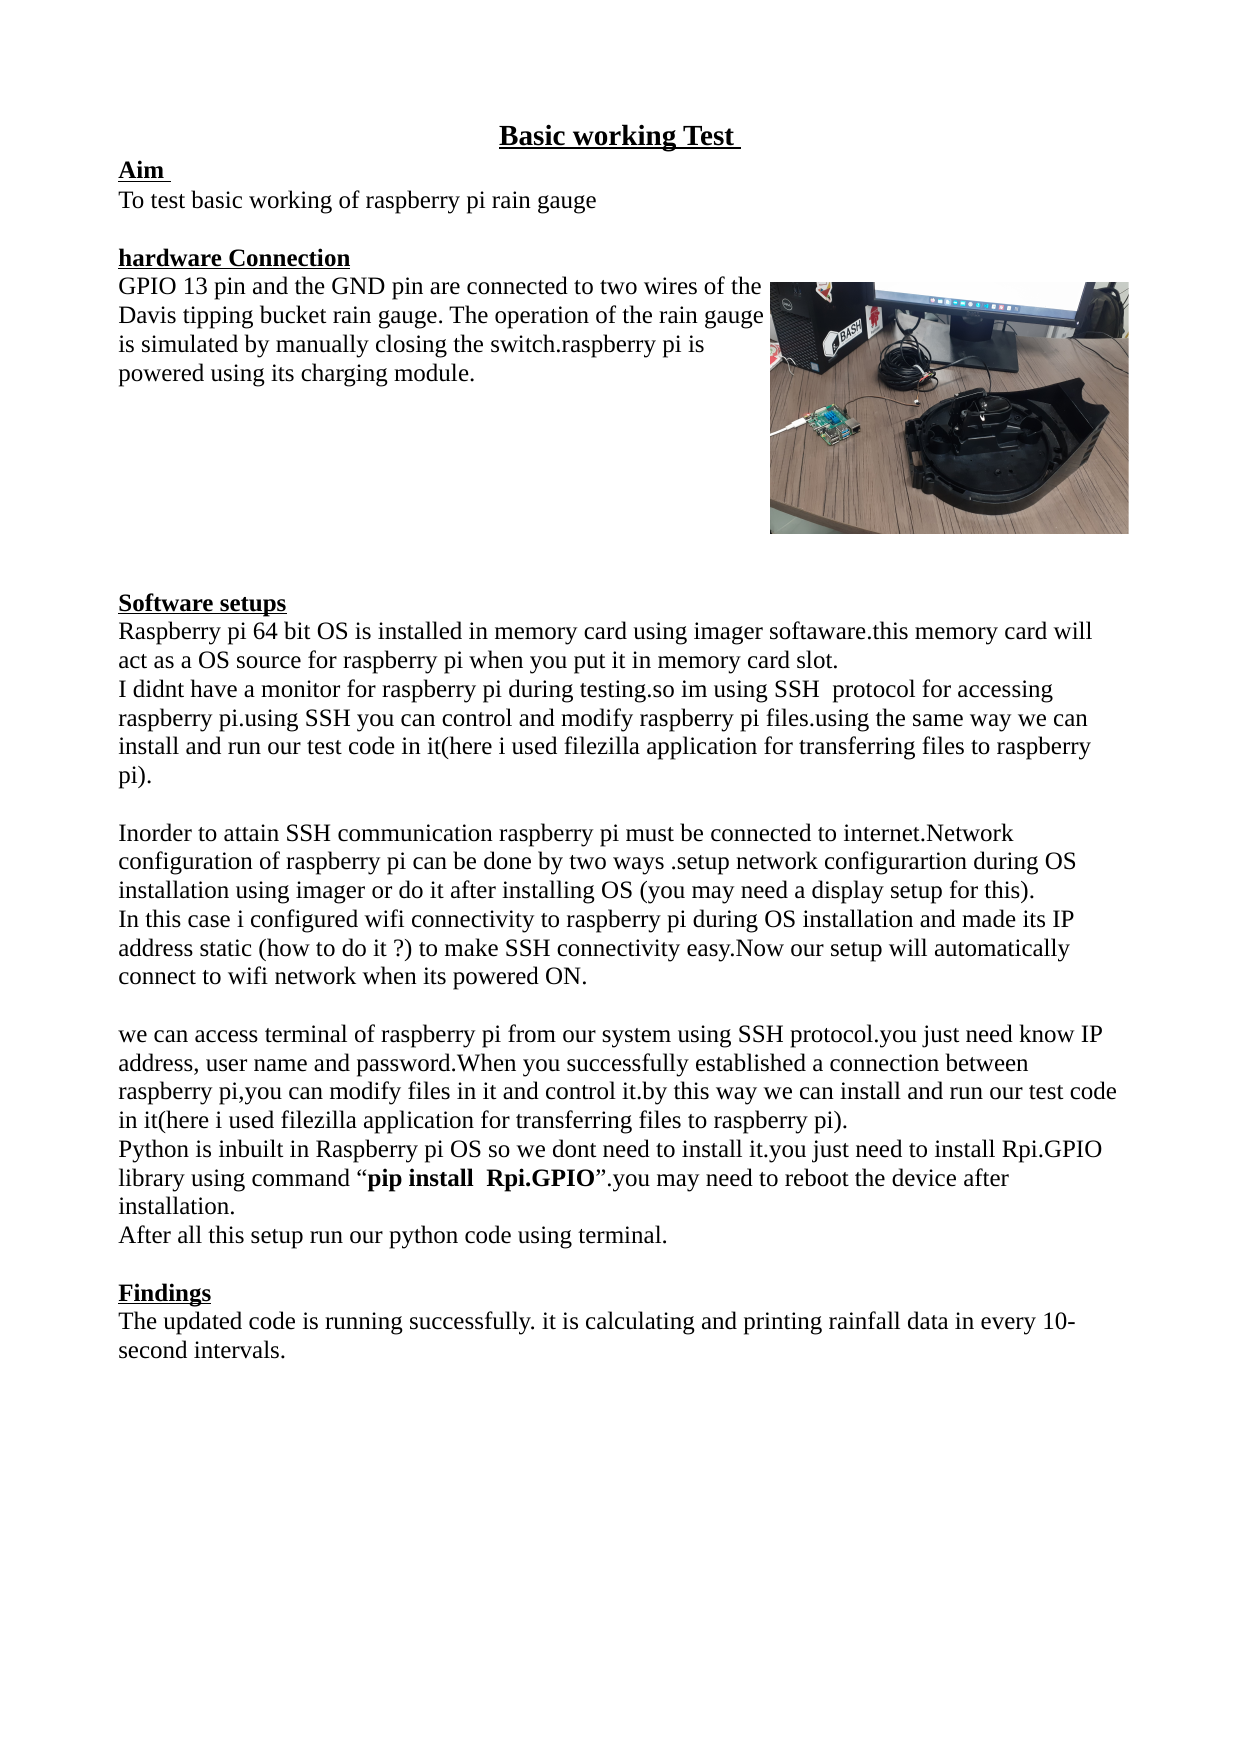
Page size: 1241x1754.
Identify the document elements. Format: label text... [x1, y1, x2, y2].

text Software setups [118, 588, 1122, 616]
text The updated code is running successfully. it is calculating and printing rainfall data in every 10-second intervals. [118, 1306, 1122, 1364]
text To test basic working of raspberry pi rain gauge [118, 185, 1122, 214]
text I didnt have a monitor for raspberry pi during testing.so im using SSH protocol for accessing raspberry pi.using SSH you can control and modify raspberry pi files.using the same way we can install and run our test code in it(here i used filezilla application for transferring files to raspberry pi). [118, 674, 1122, 789]
text After all this setup run our python code using terminal. [118, 1220, 1122, 1249]
text Aim [118, 152, 1122, 185]
text we can access terminal of raspberry pi from our system using SSH protocol.you just need know IP address, user name and password.When you successfully established a connection between raspberry pi,you can modify files in it and control it.by this way we can install and run our test code in it(here i used filezilla application for transferring files to raspberry pi). [118, 1019, 1122, 1134]
picture [770, 282, 1129, 534]
text hardware Connection [118, 243, 1122, 271]
text Basic working Test [118, 118, 1122, 152]
text In this case i configured wifi connectivity to raspberry pi during OS installation and made its IP address static (how to do it ?) to make SSH connectivity easy.Now our setup will automatically connect to wifi network when its powered ON. [118, 904, 1122, 990]
text Findings [118, 1278, 1122, 1306]
text Python is inbuilt in Raspberry pi OS so we dont need to install it.you just need to install Rpi.GPIO library using command “pip install Rpi.GPIO”.you may need to reboot the device after installation. [118, 1134, 1122, 1220]
text Inorder to attain SSH communication raspberry pi must be connected to internet.Network configuration of raspberry pi can be done by two ways .setup network configurartion during OS installation using imager or do it after installing OS (you may need a display setup for this). [118, 818, 1122, 904]
text Raspberry pi 64 bit OS is installed in memory card using imager softaware.this memory card will act as a OS source for raspberry pi when you put it in memory card slot. [118, 616, 1122, 674]
text GPIO 13 pin and the GND pin are connected to two wires of the Davis tipping bucket rain gauge. The operation of the rain gauge is simulated by manually closing the switch.raspberry pi is powered using its charging module. [118, 271, 1122, 386]
